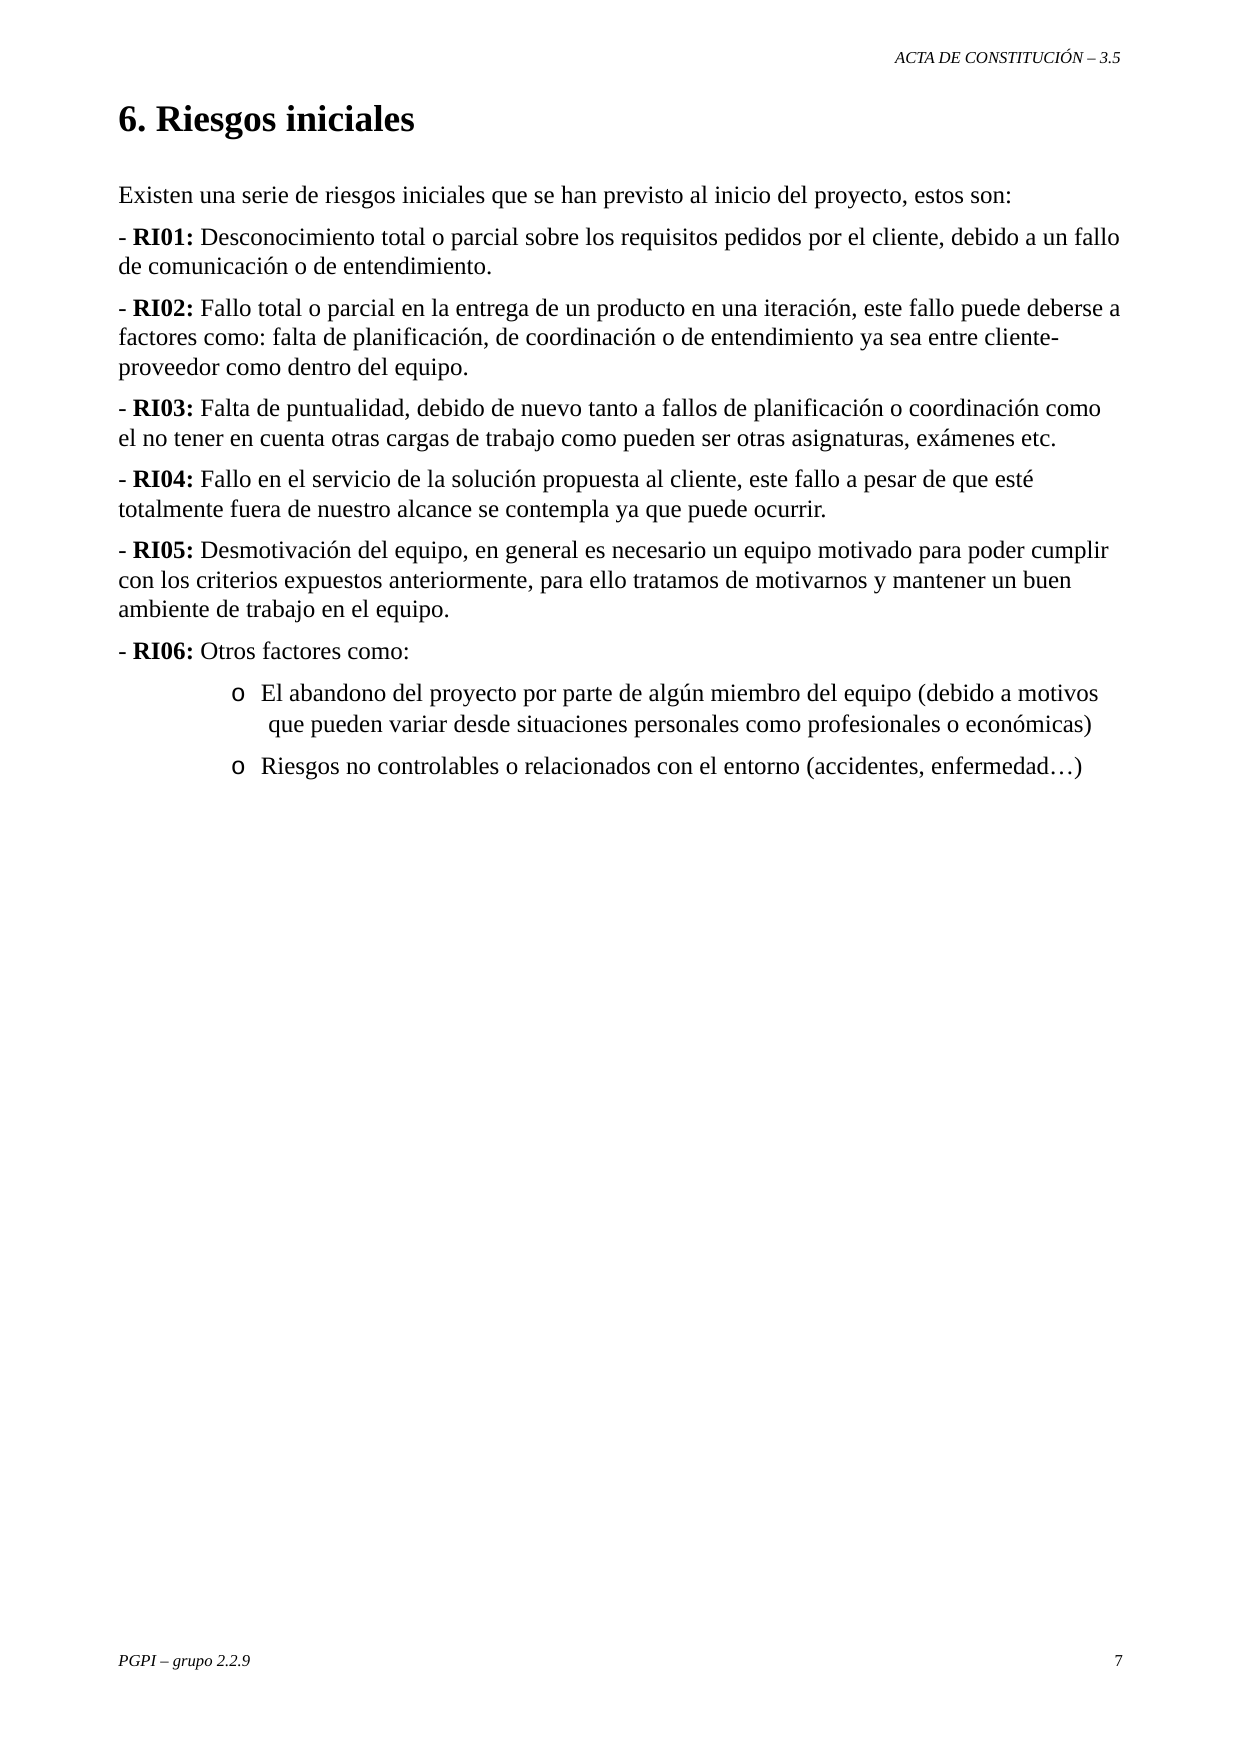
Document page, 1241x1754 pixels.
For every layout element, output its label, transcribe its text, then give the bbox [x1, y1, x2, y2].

text - RI03: Falta de puntualidad, debido de nuevo tanto a fallos de planificación o coordinación como el no tener en cuenta otras cargas de trabajo como pueden ser otras asignaturas, exámenes etc. [81, 393, 1122, 451]
text o Riesgos no controlables o relacionados con el entorno (accidentes, enfermedad…) [231, 751, 1122, 782]
text - RI06: Otros factores como: [81, 636, 1122, 664]
text - RI04: Fallo en el servicio de la solución propuesta al cliente, este fallo a pesar de que esté totalmente fuera de nuestro alcance se contempla ya que puede ocurrir. [81, 464, 1122, 522]
subtitle 6. Riesgos iniciales [118, 96, 1122, 139]
text - RI05: Desmotivación del equipo, en general es necesario un equipo motivado para poder cumplir con los criterios expuestos anteriormente, para ello tratamos de motivarnos y mantener un buen ambiente de trabajo en el equipo. [81, 536, 1122, 623]
text o El abandono del proyecto por parte de algún miembro del equipo (debido a motivos que pueden variar desde situaciones personales como profesionales o económicas) [231, 678, 1122, 738]
text Existen una serie de riesgos iniciales que se han previsto al inicio del proyecto, estos son: [118, 180, 1122, 209]
text - RI01: Desconocimiento total o parcial sobre los requisitos pedidos por el cliente, debido a un fallo de comunicación o de entendimiento. [81, 222, 1122, 280]
text - RI02: Fallo total o parcial en la entrega de un producto en una iteración, este fallo puede deberse a factores como: falta de planificación, de coordinación o de entendimiento ya sea entre cliente-proveedor como dentro del equipo. [81, 293, 1122, 380]
